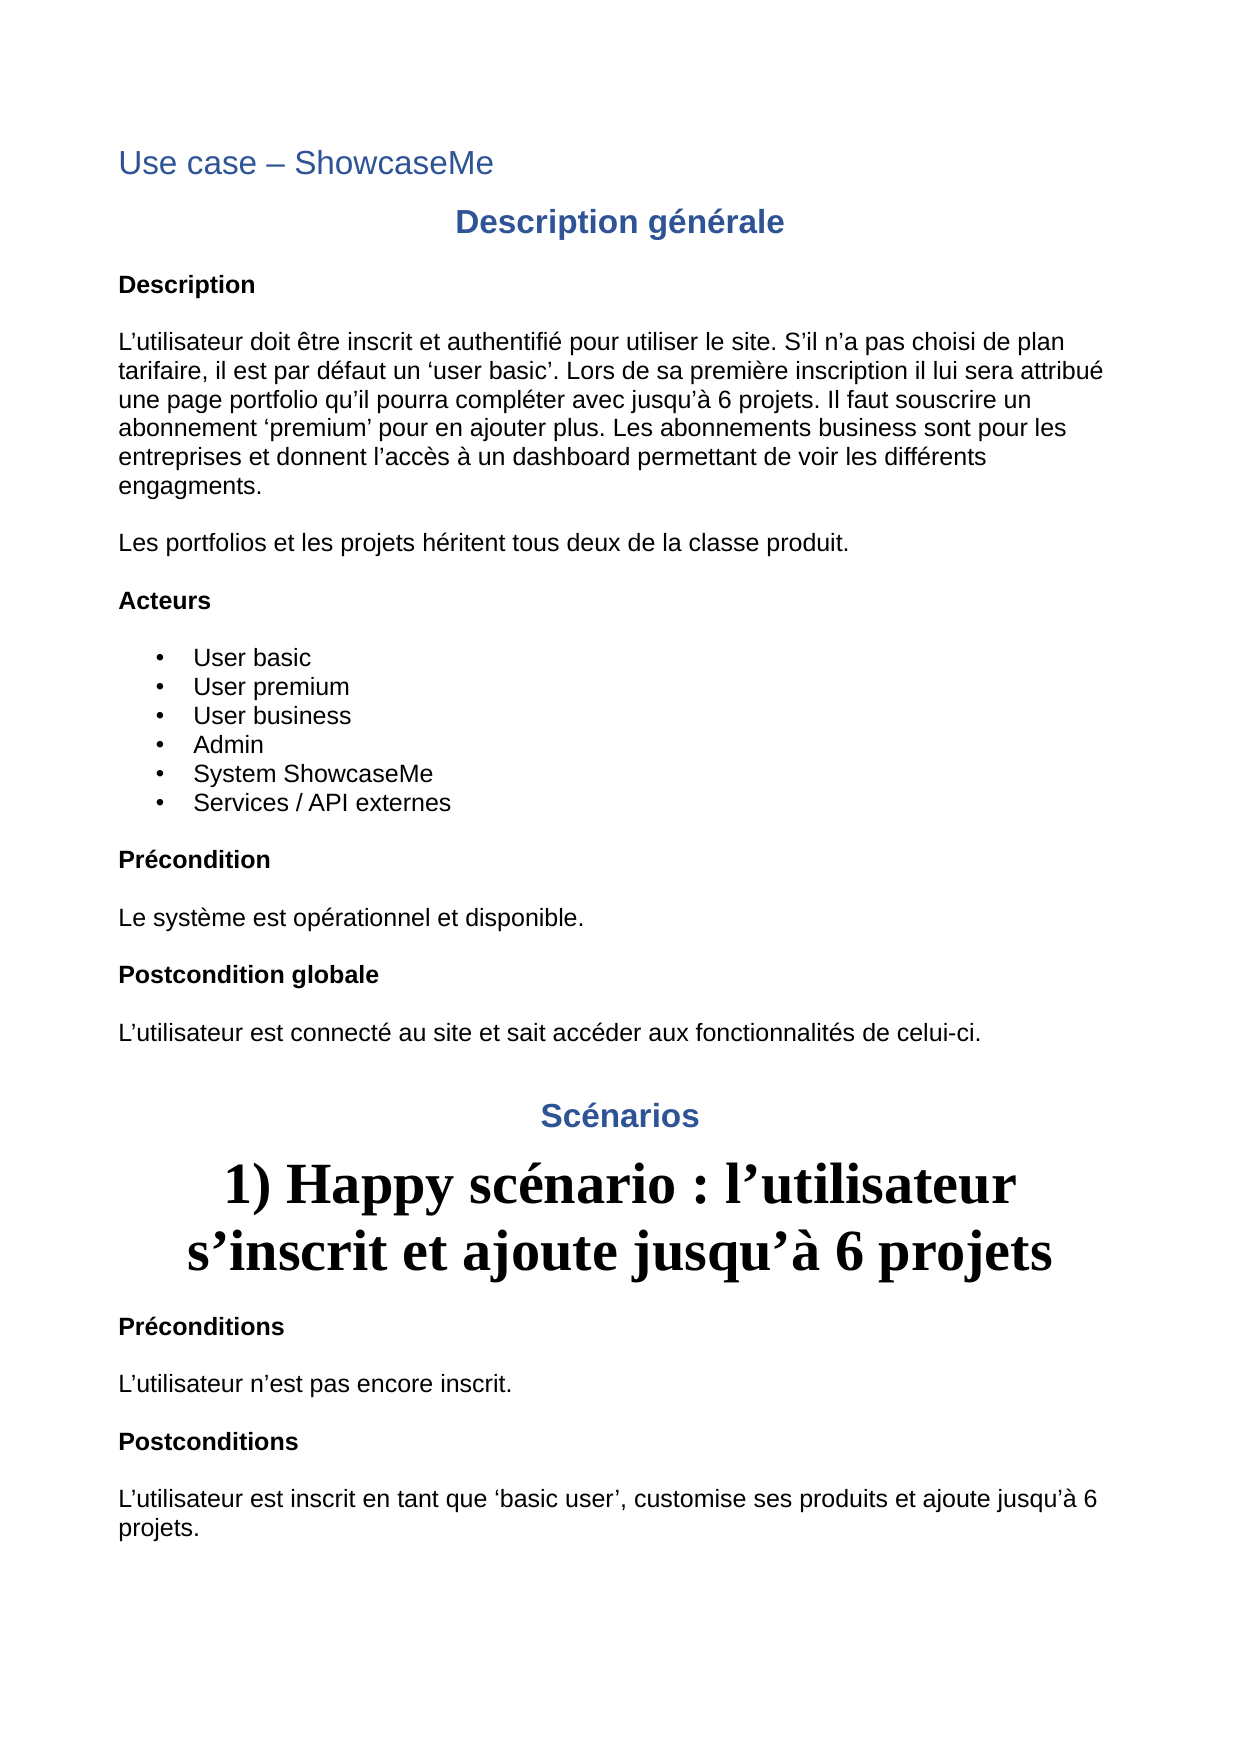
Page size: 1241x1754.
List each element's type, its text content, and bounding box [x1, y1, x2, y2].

subtitle Use case – ShowcaseMe [118, 143, 1122, 182]
text Le système est opérationnel et disponible. [118, 874, 1122, 931]
subtitle Scénarios [118, 1096, 1122, 1134]
text L’utilisateur est inscrit en tant que ‘basic user’, customise ses produits et ajoute jusqu’à 6 projets. [118, 1484, 1122, 1542]
list System ShowcaseMe [156, 759, 1122, 788]
subtitle 1) Happy scénario : l’utilisateur s’inscrit et ajoute jusqu’à 6 projets [118, 1149, 1122, 1283]
text Postconditions [118, 1427, 1122, 1456]
list Admin [156, 730, 1122, 759]
text Les portfolios et les projets héritent tous deux de la classe produit. [118, 528, 1122, 557]
text L’utilisateur doit être inscrit et authentifié pour utiliser le site. S’il n’a pas choisi de plan tarifaire, il est par défaut un ‘user basic’. Lors de sa première inscription il lui sera attribué une page portfolio qu’il pourra compléter avec jusqu’à 6 projets. Il faut souscrire un abonnement ‘premium’ pour en ajouter plus. Les abonnements business sont pour les entreprises et donnent l’accès à un dashboard permettant de voir les différents engagments. [118, 298, 1122, 499]
text Description [118, 269, 1122, 298]
subtitle Description générale [118, 202, 1122, 241]
list User premium [156, 672, 1122, 701]
text Acteurs [118, 586, 1122, 643]
list User business [156, 701, 1122, 730]
text Précondition [118, 845, 1122, 874]
list Services / API externes [156, 788, 1122, 816]
text Postcondition globale [118, 960, 1122, 989]
text L’utilisateur est connecté au site et sait accéder aux fonctionnalités de celui-ci. [118, 989, 1122, 1046]
text L’utilisateur n’est pas encore inscrit. [118, 1369, 1122, 1398]
list User basic [156, 643, 1122, 672]
text Préconditions [118, 1312, 1122, 1341]
